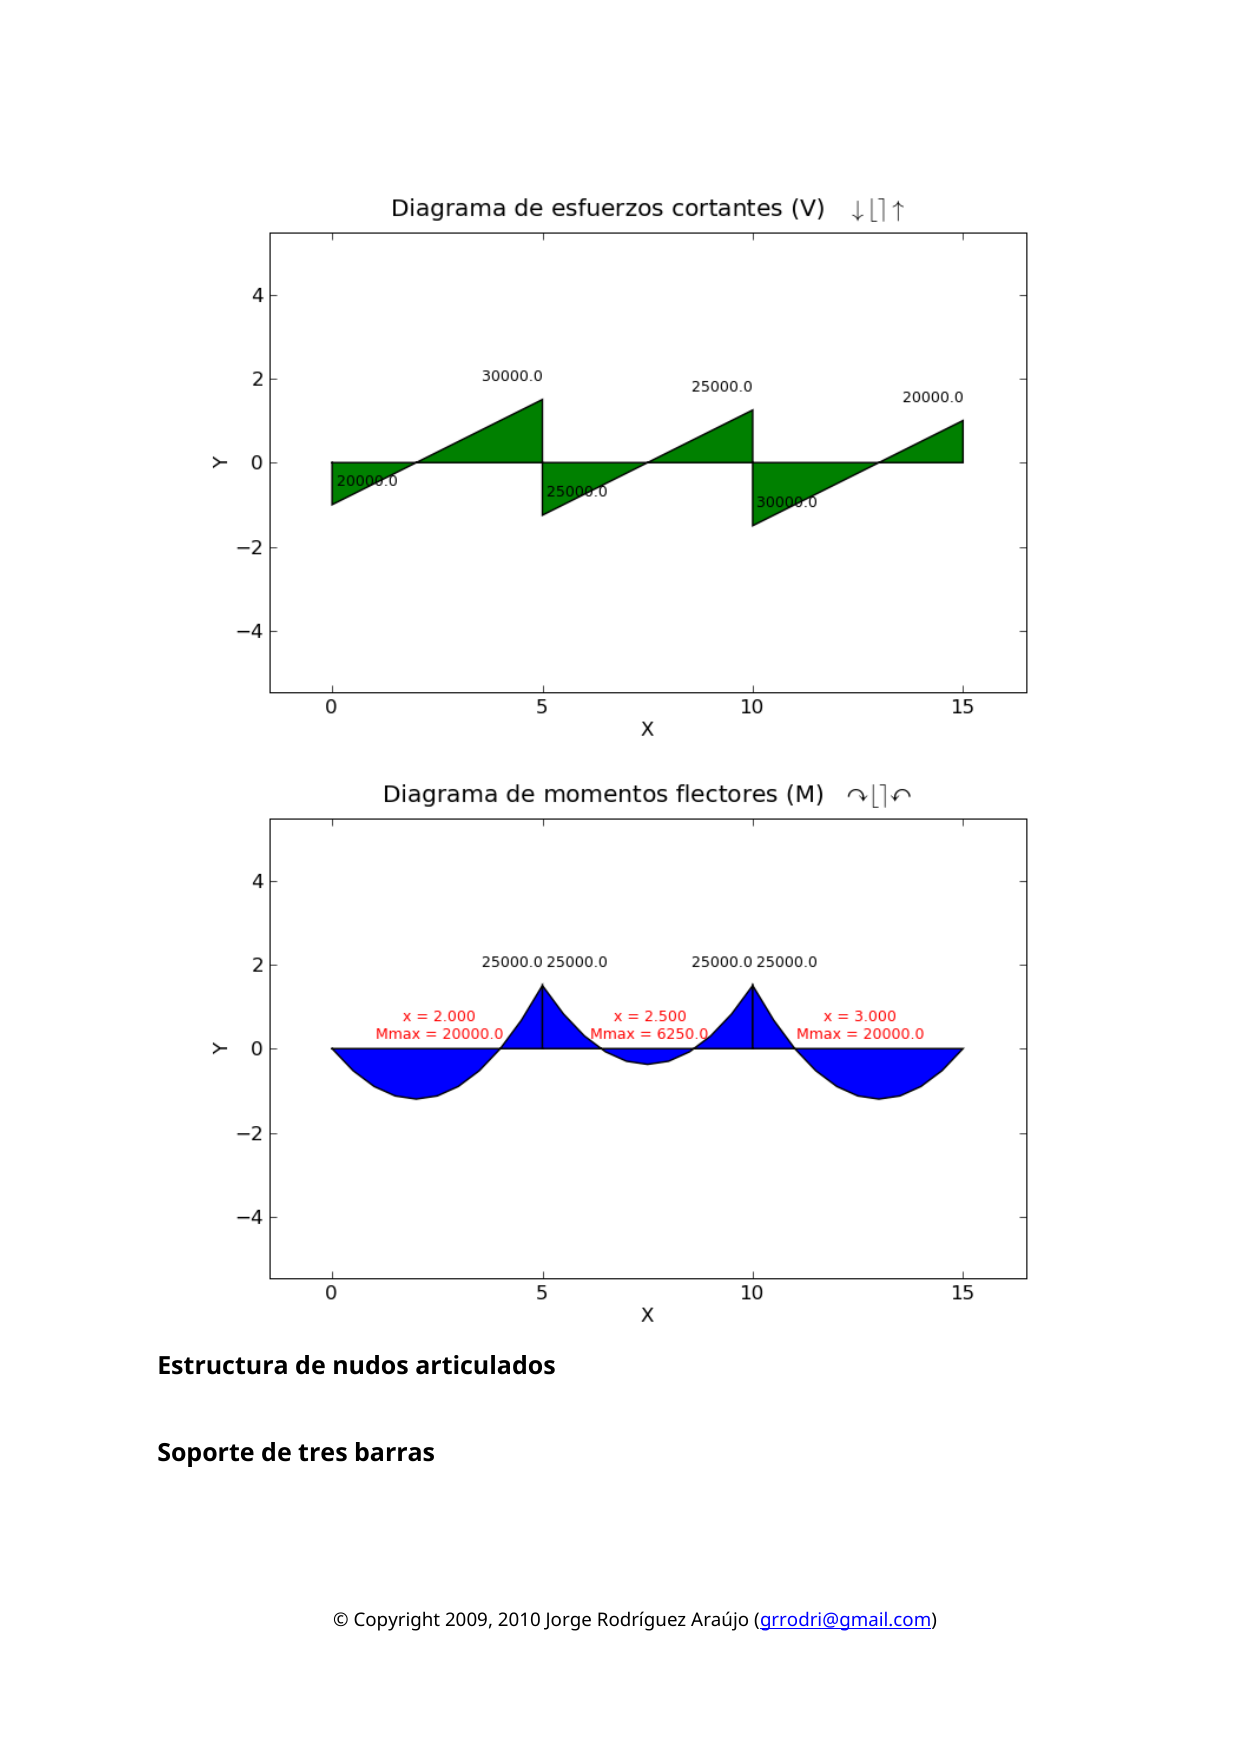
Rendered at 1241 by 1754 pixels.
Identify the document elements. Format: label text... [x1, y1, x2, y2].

subtitle Soporte de tres barras [157, 1434, 1113, 1469]
subtitle Estructura de nudos articulados [556, 1348, 1113, 1382]
picture [147, 762, 1123, 1336]
picture [147, 177, 1123, 750]
